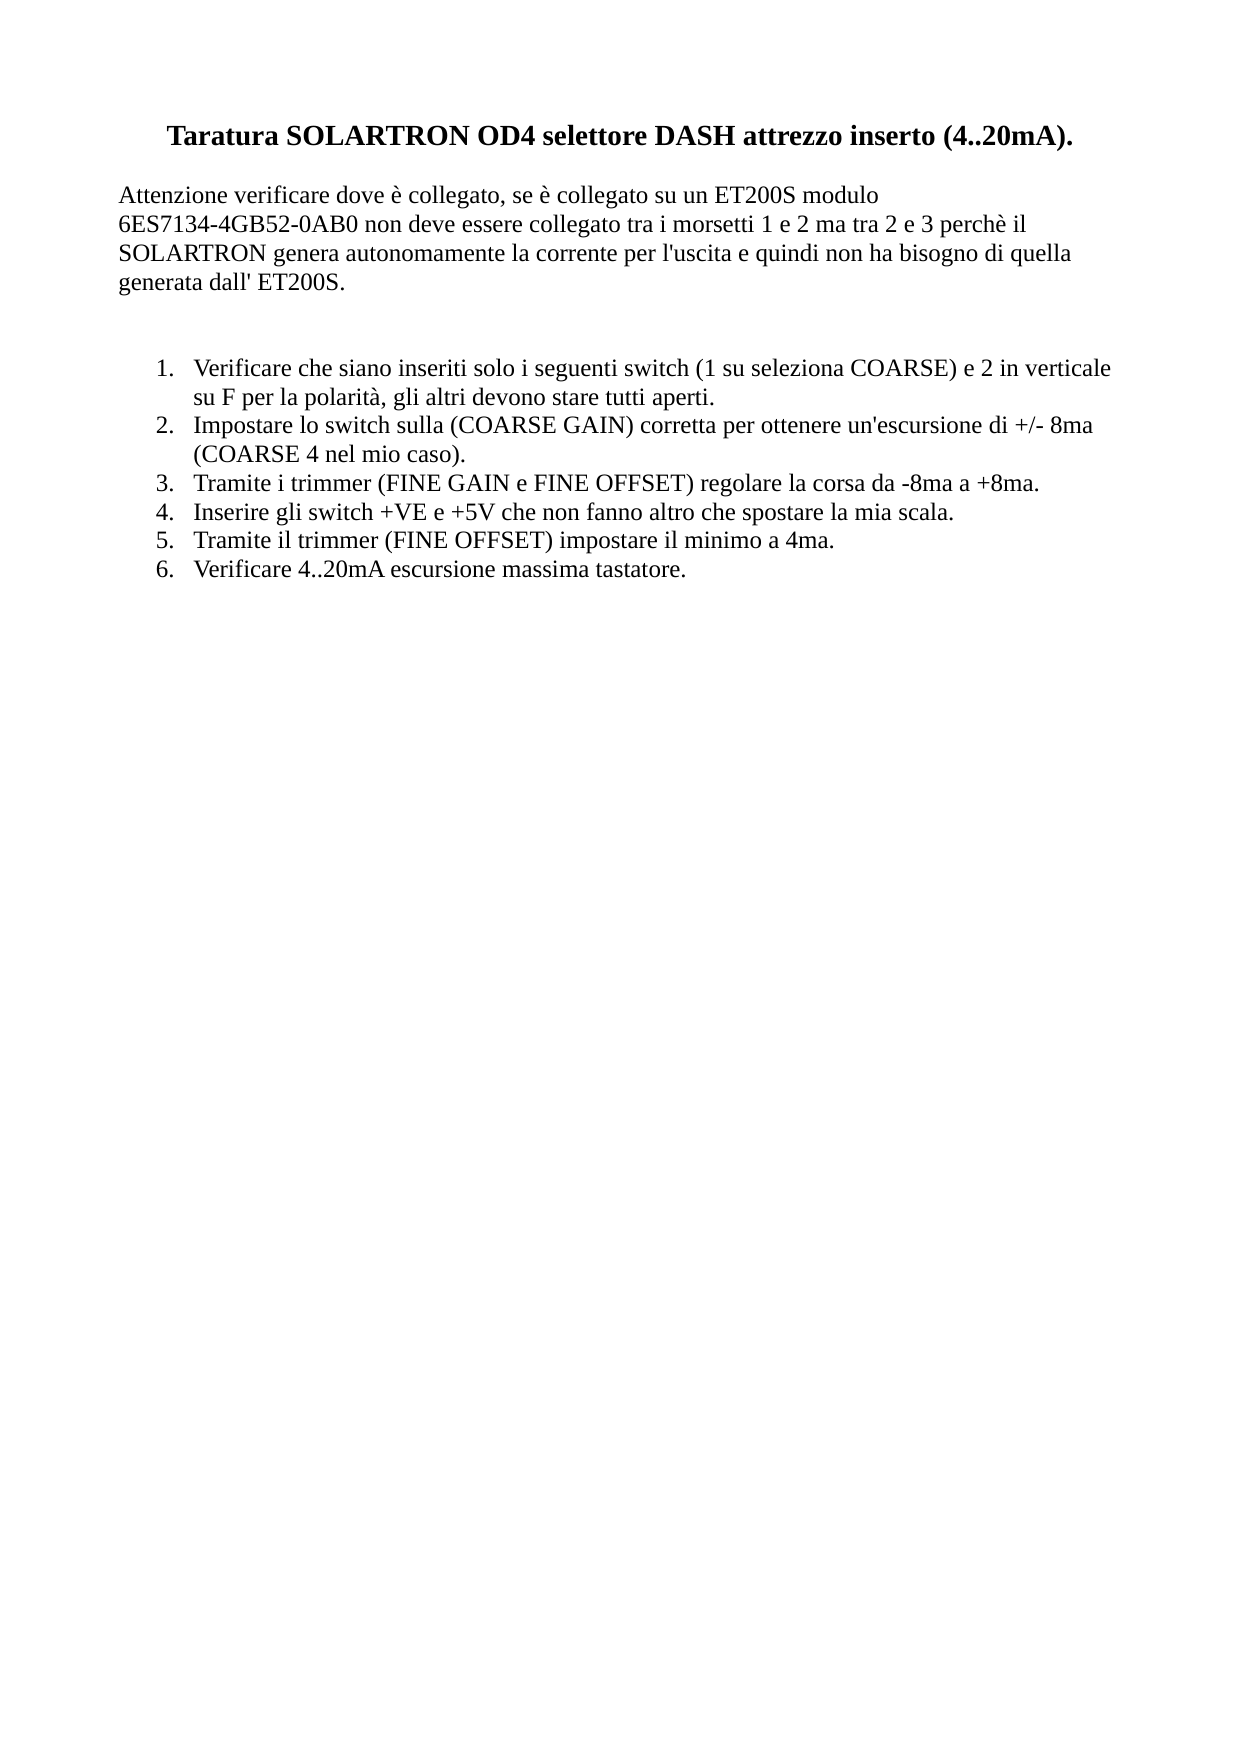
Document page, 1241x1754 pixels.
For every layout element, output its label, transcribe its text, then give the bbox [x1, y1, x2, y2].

text Taratura SOLARTRON OD4 selettore DASH attrezzo inserto (4..20mA). [118, 118, 1122, 152]
text 6ES7134-4GB52-0AB0 non deve essere collegato tra i morsetti 1 e 2 ma tra 2 e 3 perchè il SOLARTRON genera autonomamente la corrente per l'uscita e quindi non ha bisogno di quella generata dall' ET200S. [118, 209, 1122, 295]
list Verificare che siano inseriti solo i seguenti switch (1 su seleziona COARSE) e 2 in verticale su F per la polarità, gli altri devono stare tutti aperti. [156, 353, 1122, 410]
list Tramite i trimmer (FINE GAIN e FINE OFFSET) regolare la corsa da -8ma a +8ma. [156, 468, 1122, 497]
text Attenzione verificare dove è collegato, se è collegato su un ET200S modulo [118, 180, 1122, 209]
list Verificare 4..20mA escursione massima tastatore. [156, 554, 1122, 583]
list Tramite il trimmer (FINE OFFSET) impostare il minimo a 4ma. [156, 525, 1122, 554]
list Impostare lo switch sulla (COARSE GAIN) corretta per ottenere un'escursione di +/- 8ma (COARSE 4 nel mio caso). [156, 410, 1122, 468]
list Inserire gli switch +VE e +5V che non fanno altro che spostare la mia scala. [156, 497, 1122, 525]
